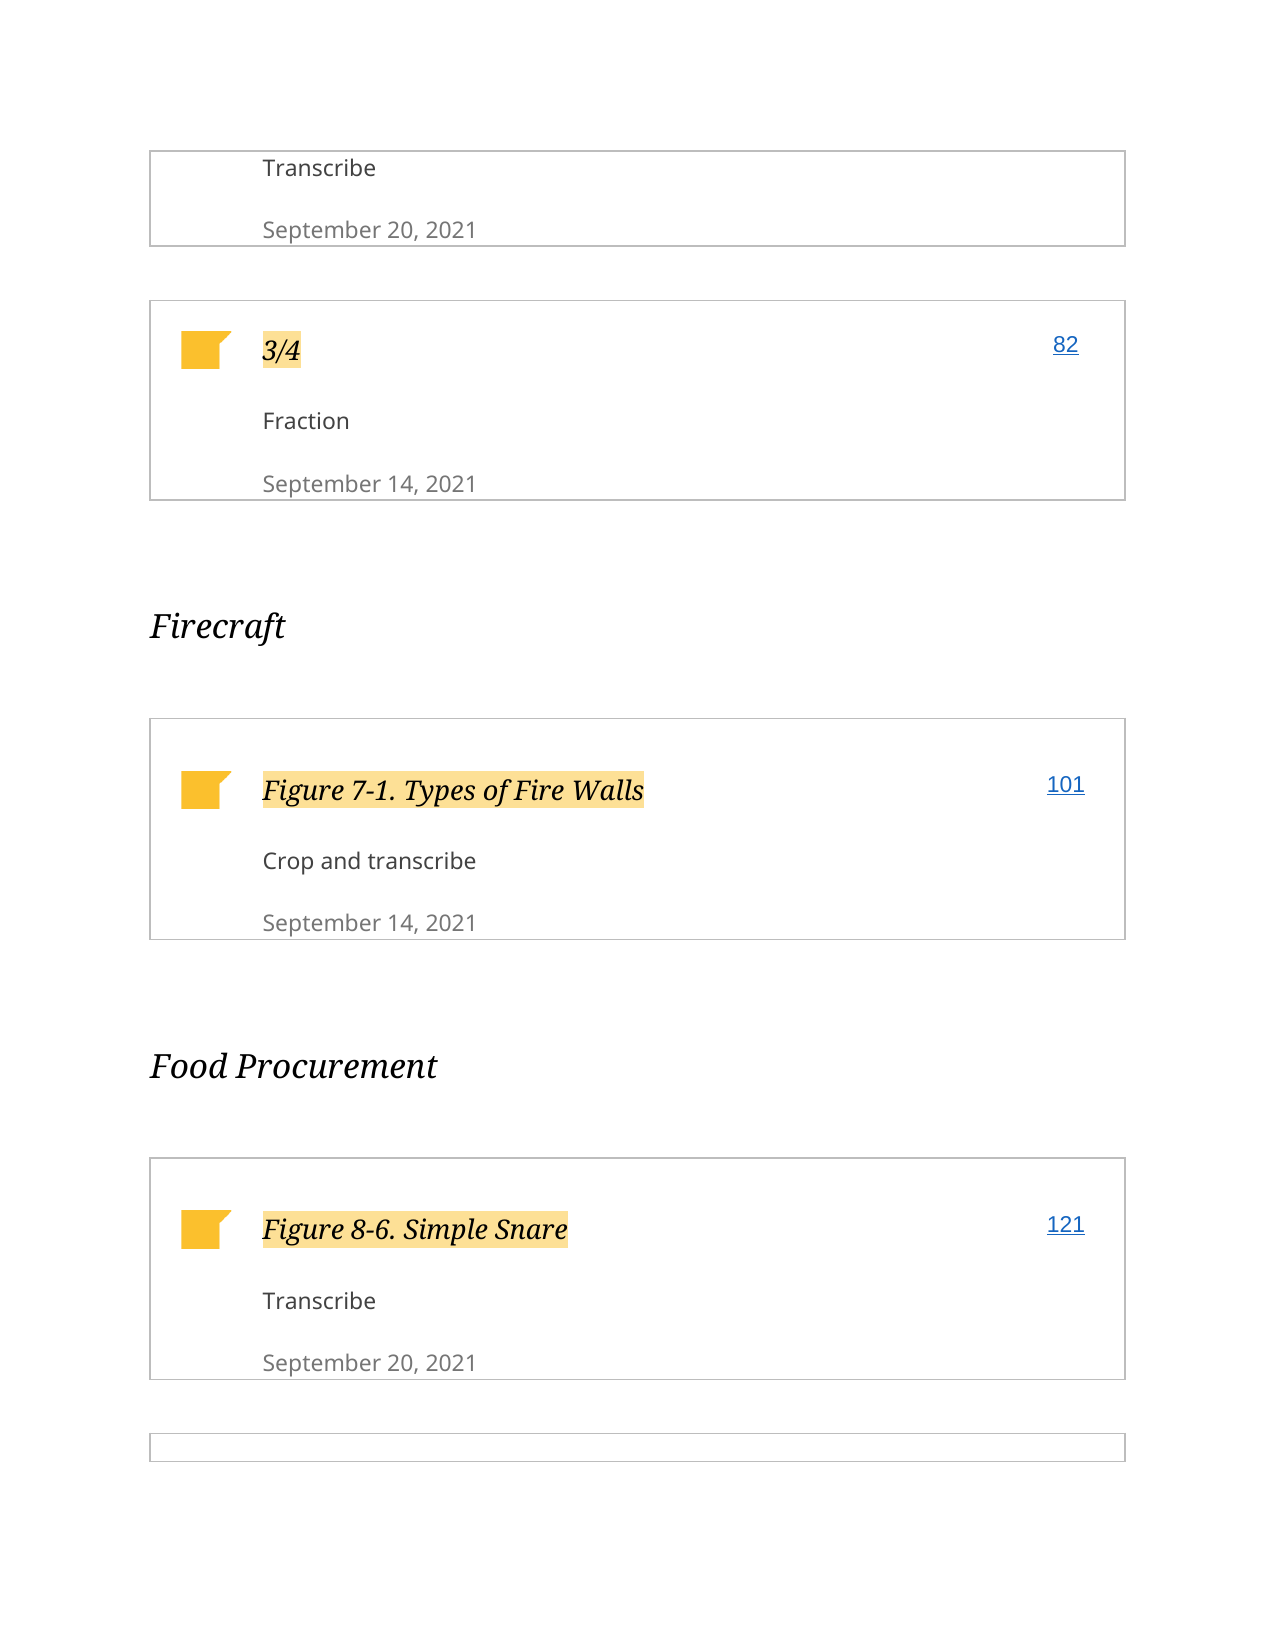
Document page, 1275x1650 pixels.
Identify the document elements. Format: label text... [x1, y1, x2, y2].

picture [181, 771, 232, 809]
table_header 121 [1009, 1211, 1122, 1378]
picture [181, 331, 232, 369]
table_header [151, 1159, 1124, 1378]
table_header [151, 1434, 1124, 1461]
table_header Figure 8-6. Simple Snare Transcribe September 20, 2021 [263, 1211, 1009, 1378]
subtitle Food Procurement [150, 1043, 1125, 1088]
table_header 3/4 Fraction September 14, 2021 [263, 331, 1009, 499]
table_header [1009, 152, 1122, 245]
picture [181, 1210, 232, 1249]
table_header 82 [1009, 331, 1122, 499]
table_header [151, 719, 1124, 939]
table_header 101 [1009, 771, 1122, 939]
table_header Transcribe September 20, 2021 [263, 152, 1009, 245]
table_header Figure 7-1. Types of Fire Walls Crop and transcribe September 14, 2021 [263, 771, 1009, 939]
table_header [151, 1211, 262, 1378]
table_header [151, 331, 262, 499]
table_header [151, 771, 262, 939]
table_header [151, 152, 262, 245]
table_header [151, 301, 1124, 499]
subtitle Firecraft [150, 603, 1125, 648]
